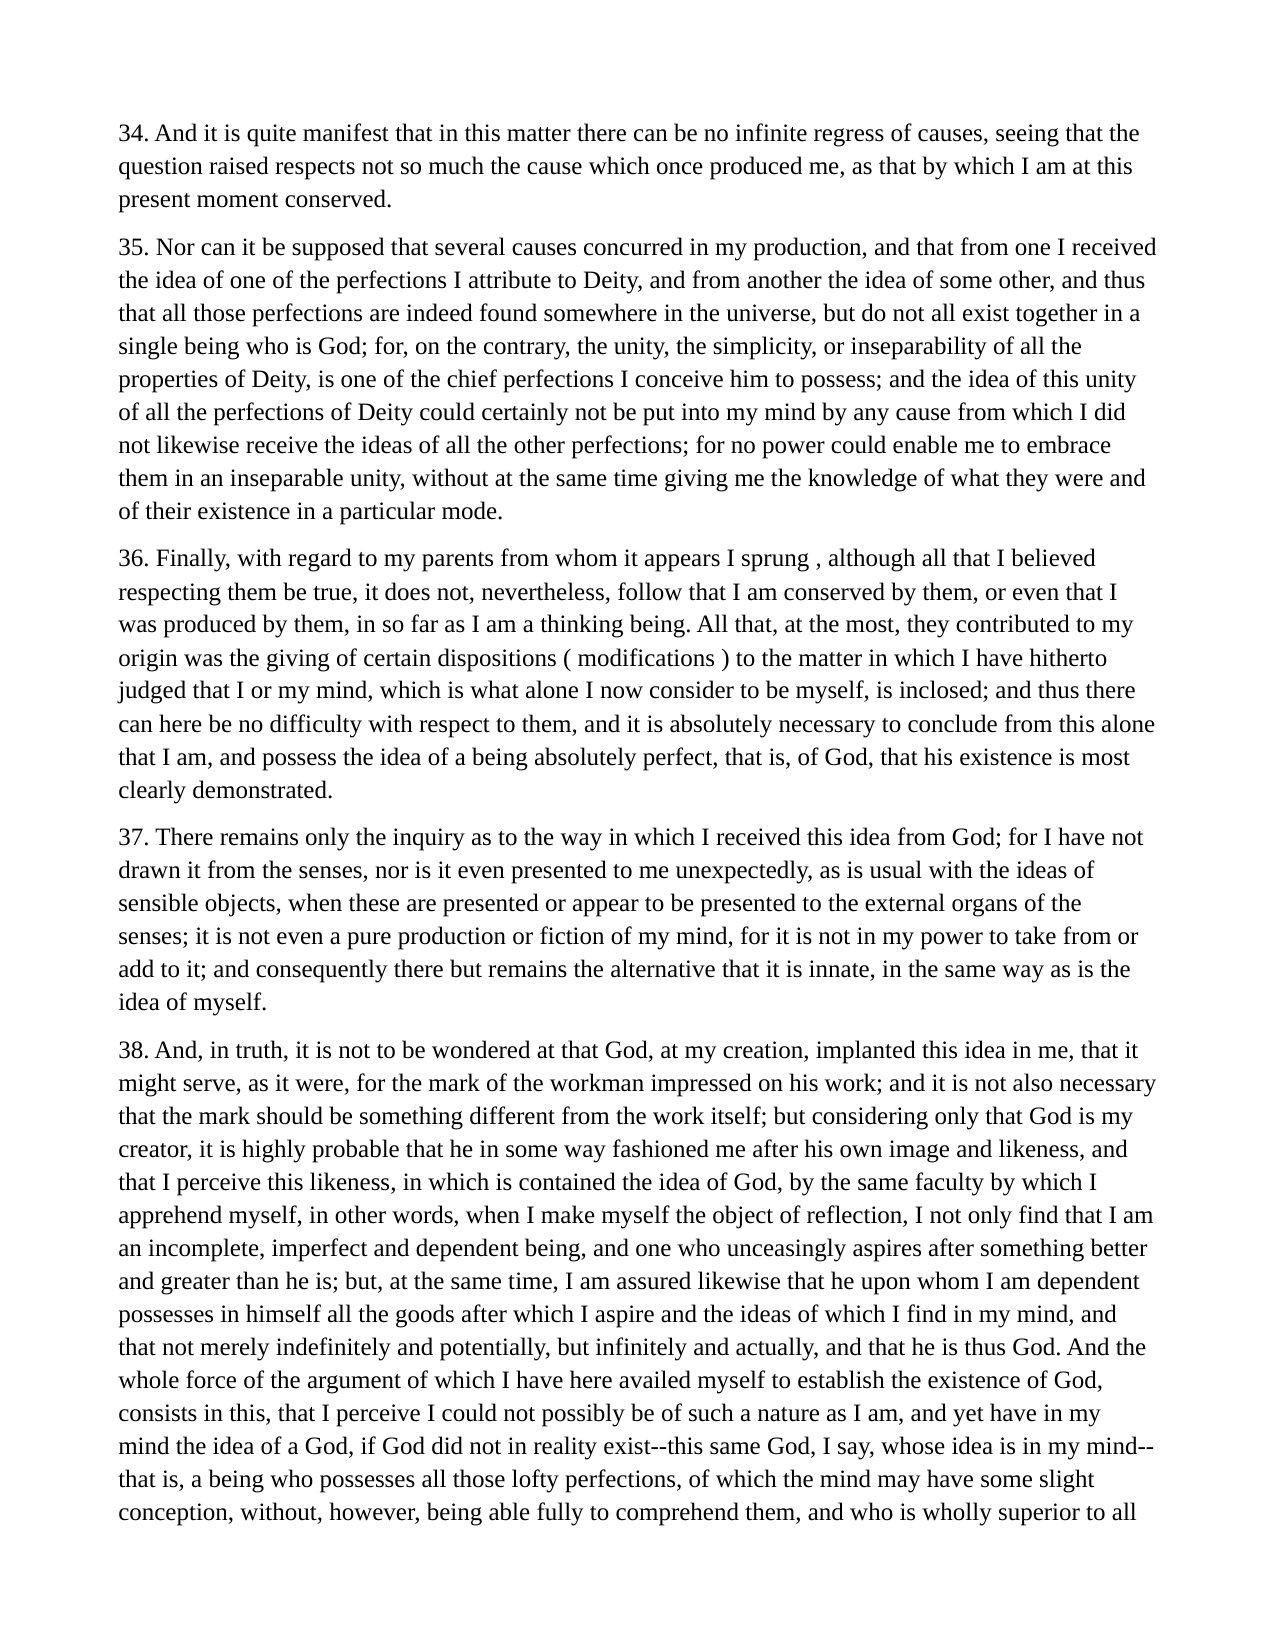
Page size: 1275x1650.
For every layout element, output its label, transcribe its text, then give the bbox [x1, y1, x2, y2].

text 38. And, in truth, it is not to be wondered at that God, at my creation, implanted this idea in me, that it might serve, as it were, for the mark of the workman impressed on his work; and it is not also necessary that the mark should be something different from the work itself; but considering only that God is my creator, it is highly probable that he in some way fashioned me after his own image and likeness, and that I perceive this likeness, in which is contained the idea of God, by the same faculty by which I apprehend myself, in other words, when I make myself the object of reflection, I not only find that I am an incomplete, imperfect and dependent being, and one who unceasingly aspires after something better and greater than he is; but, at the same time, I am assured likewise that he upon whom I am dependent possesses in himself all the goods after which I aspire and the ideas of which I find in my mind, and that not merely indefinitely and potentially, but infinitely and actually, and that he is thus God. And the whole force of the argument of which I have here availed myself to establish the existence of God, consists in this, that I perceive I could not possibly be of such a nature as I am, and yet have in my mind the idea of a God, if God did not in reality exist--this same God, I say, whose idea is in my mind--that is, a being who possesses all those lofty perfections, of which the mind may have some slight conception, without, however, being able fully to comprehend them, and who is wholly superior to all [118, 1035, 1157, 1526]
text 34. And it is quite manifest that in this matter there can be no infinite regress of causes, seeing that the question raised respects not so much the cause which once produced me, as that by which I am at this present moment conserved. [118, 118, 1157, 213]
text 37. There remains only the inquiry as to the way in which I received this idea from God; for I have not drawn it from the senses, nor is it even presented to me unexpectedly, as is usual with the ideas of sensible objects, when these are presented or appear to be presented to the external organs of the senses; it is not even a pure production or fiction of my mind, for it is not in my power to take from or add to it; and consequently there but remains the alternative that it is innate, in the same way as is the idea of myself. [118, 822, 1157, 1016]
text 36. Finally, with regard to my parents from whom it appears I sprung , although all that I believed respecting them be true, it does not, nevertheless, follow that I am conserved by them, or even that I was produced by them, in so far as I am a thinking being. All that, at the most, they contributed to my origin was the giving of certain dispositions ( modifications ) to the matter in which I have hitherto judged that I or my mind, which is what alone I now consider to be myself, is inclosed; and thus there can here be no difficulty with respect to them, and it is absolutely necessary to conclude from this alone that I am, and possess the idea of a being absolutely perfect, that is, of God, that his existence is most clearly demonstrated. [118, 543, 1157, 803]
text 35. Nor can it be supposed that several causes concurred in my production, and that from one I received the idea of one of the perfections I attribute to Deity, and from another the idea of some other, and thus that all those perfections are indeed found somewhere in the universe, but do not all exist together in a single being who is God; for, on the contrary, the unity, the simplicity, or inseparability of all the properties of Deity, is one of the chief perfections I conceive him to possess; and the idea of this unity of all the perfections of Deity could certainly not be put into my mind by any cause from which I did not likewise receive the ideas of all the other perfections; for no power could enable me to embrace them in an inseparable unity, without at the same time giving me the knowledge of what they were and of their existence in a particular mode. [118, 232, 1157, 525]
